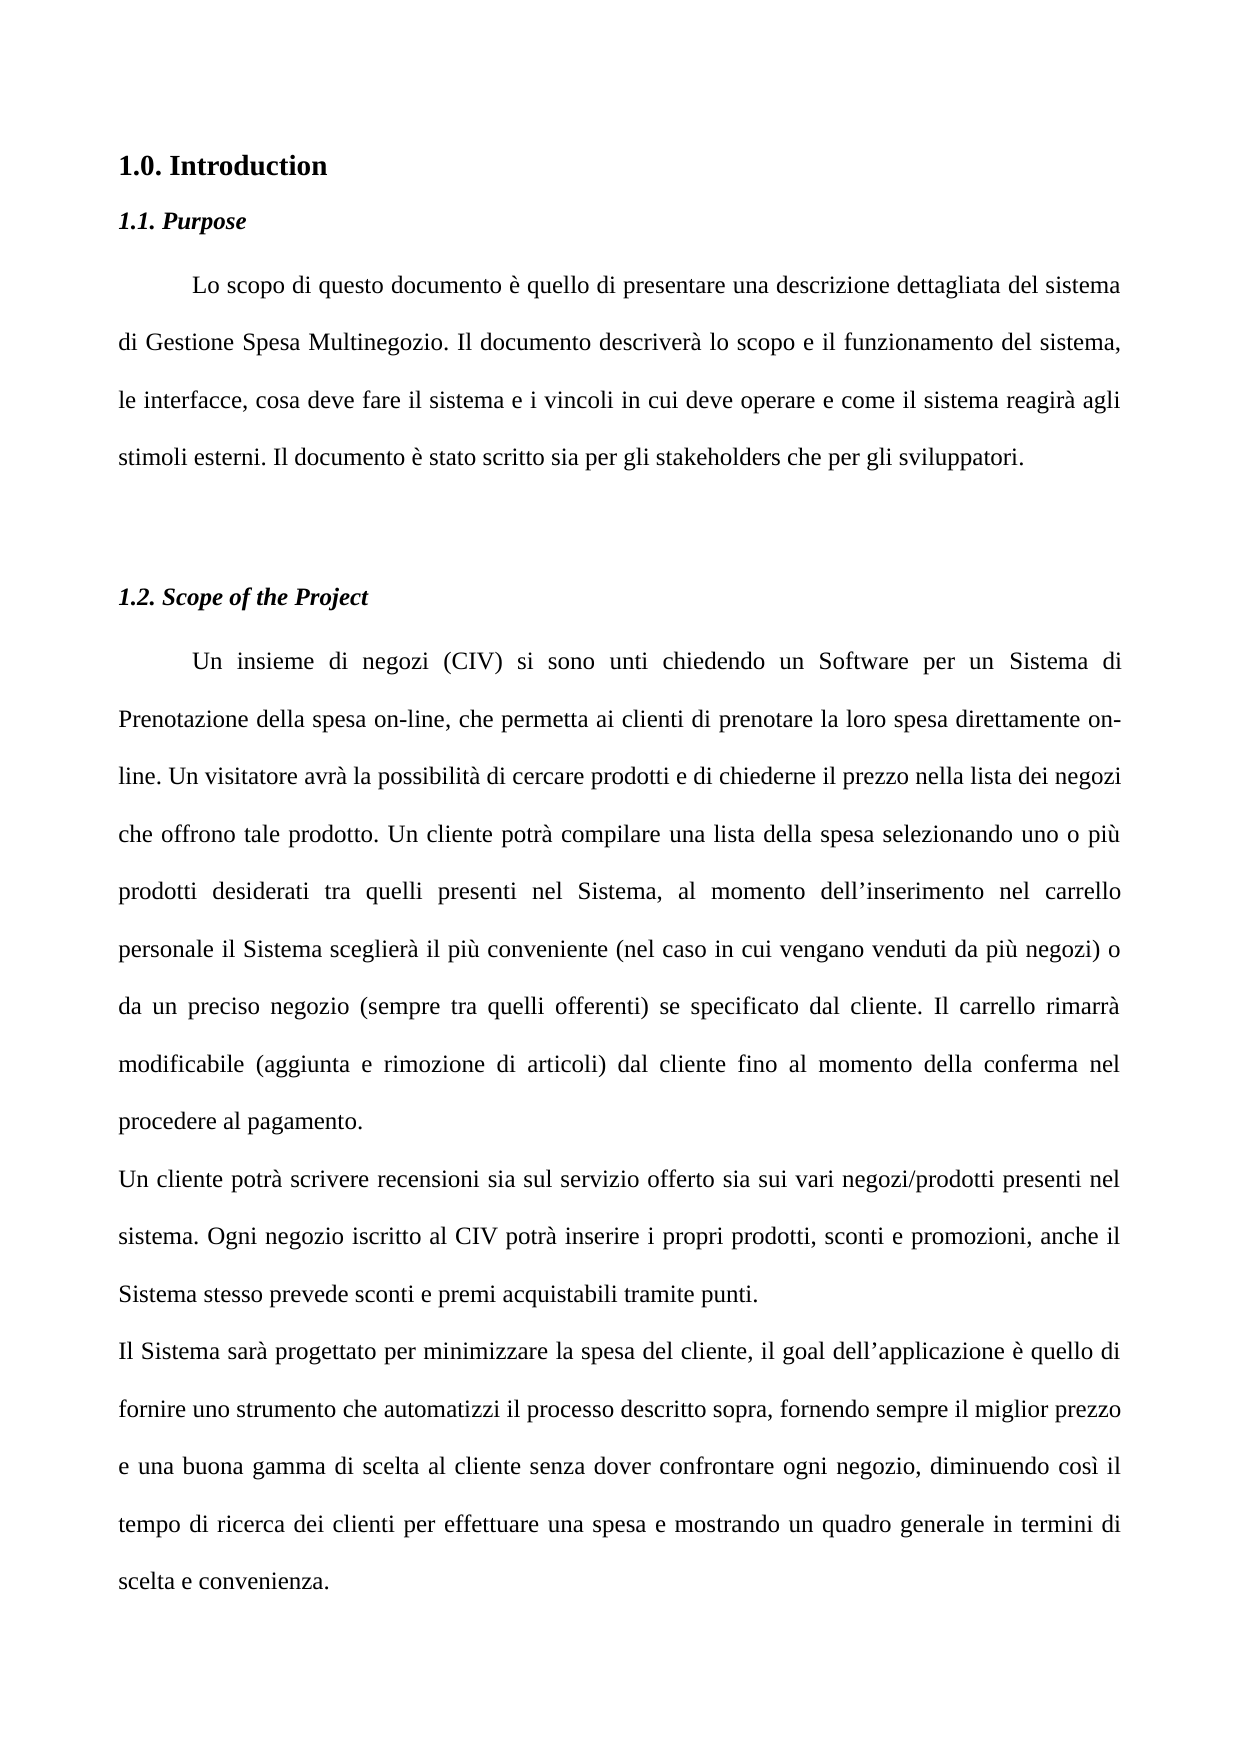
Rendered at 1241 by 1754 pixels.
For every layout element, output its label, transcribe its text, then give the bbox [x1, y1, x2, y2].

text Un cliente potrà scrivere recensioni sia sul servizio offerto sia sui vari negozi/prodotti presenti nel sistema. Ogni negozio iscritto al CIV potrà inserire i propri prodotti, sconti e promozioni, anche il Sistema stesso prevede sconti e premi acquistabili tramite punti. [118, 1164, 1122, 1307]
subtitle 1.1. Purpose [118, 206, 1122, 235]
text Un insieme di negozi (CIV) si sono unti chiedendo un Software per un Sistema di Prenotazione della spesa on-line, che permetta ai clienti di prenotare la loro spesa direttamente on-line. Un visitatore avrà la possibilità di cercare prodotti e di chiederne il prezzo nella lista dei negozi che offrono tale prodotto. Un cliente potrà compilare una lista della spesa selezionando uno o più prodotti desiderati tra quelli presenti nel Sistema, al momento dell’inserimento nel carrello personale il Sistema sceglierà il più conveniente (nel caso in cui vengano venduti da più negozi) o da un preciso negozio (sempre tra quelli offerenti) se specificato dal cliente. Il carrello rimarrà modificabile (aggiunta e rimozione di articoli) dal cliente fino al momento della conferma nel procedere al pagamento. [118, 646, 1122, 1135]
text Il Sistema sarà progettato per minimizzare la spesa del cliente, il goal dell’applicazione è quello di fornire uno strumento che automatizzi il processo descritto sopra, fornendo sempre il miglior prezzo e una buona gamma di scelta al cliente senza dover confrontare ogni negozio, diminuendo così il tempo di ricerca dei clienti per effettuare una spesa e mostrando un quadro generale in termini di scelta e convenienza. [118, 1336, 1122, 1595]
text Lo scopo di questo documento è quello di presentare una descrizione dettagliata del sistema di Gestione Spesa Multinegozio. Il documento descriverà lo scopo e il funzionamento del sistema, le interfacce, cosa deve fare il sistema e i vincoli in cui deve operare e come il sistema reagirà agli stimoli esterni. Il documento è stato scritto sia per gli stakeholders che per gli sviluppatori. [118, 270, 1122, 471]
subtitle 1.0. Introduction [118, 148, 1122, 181]
subtitle 1.2. Scope of the Project [118, 582, 1122, 611]
